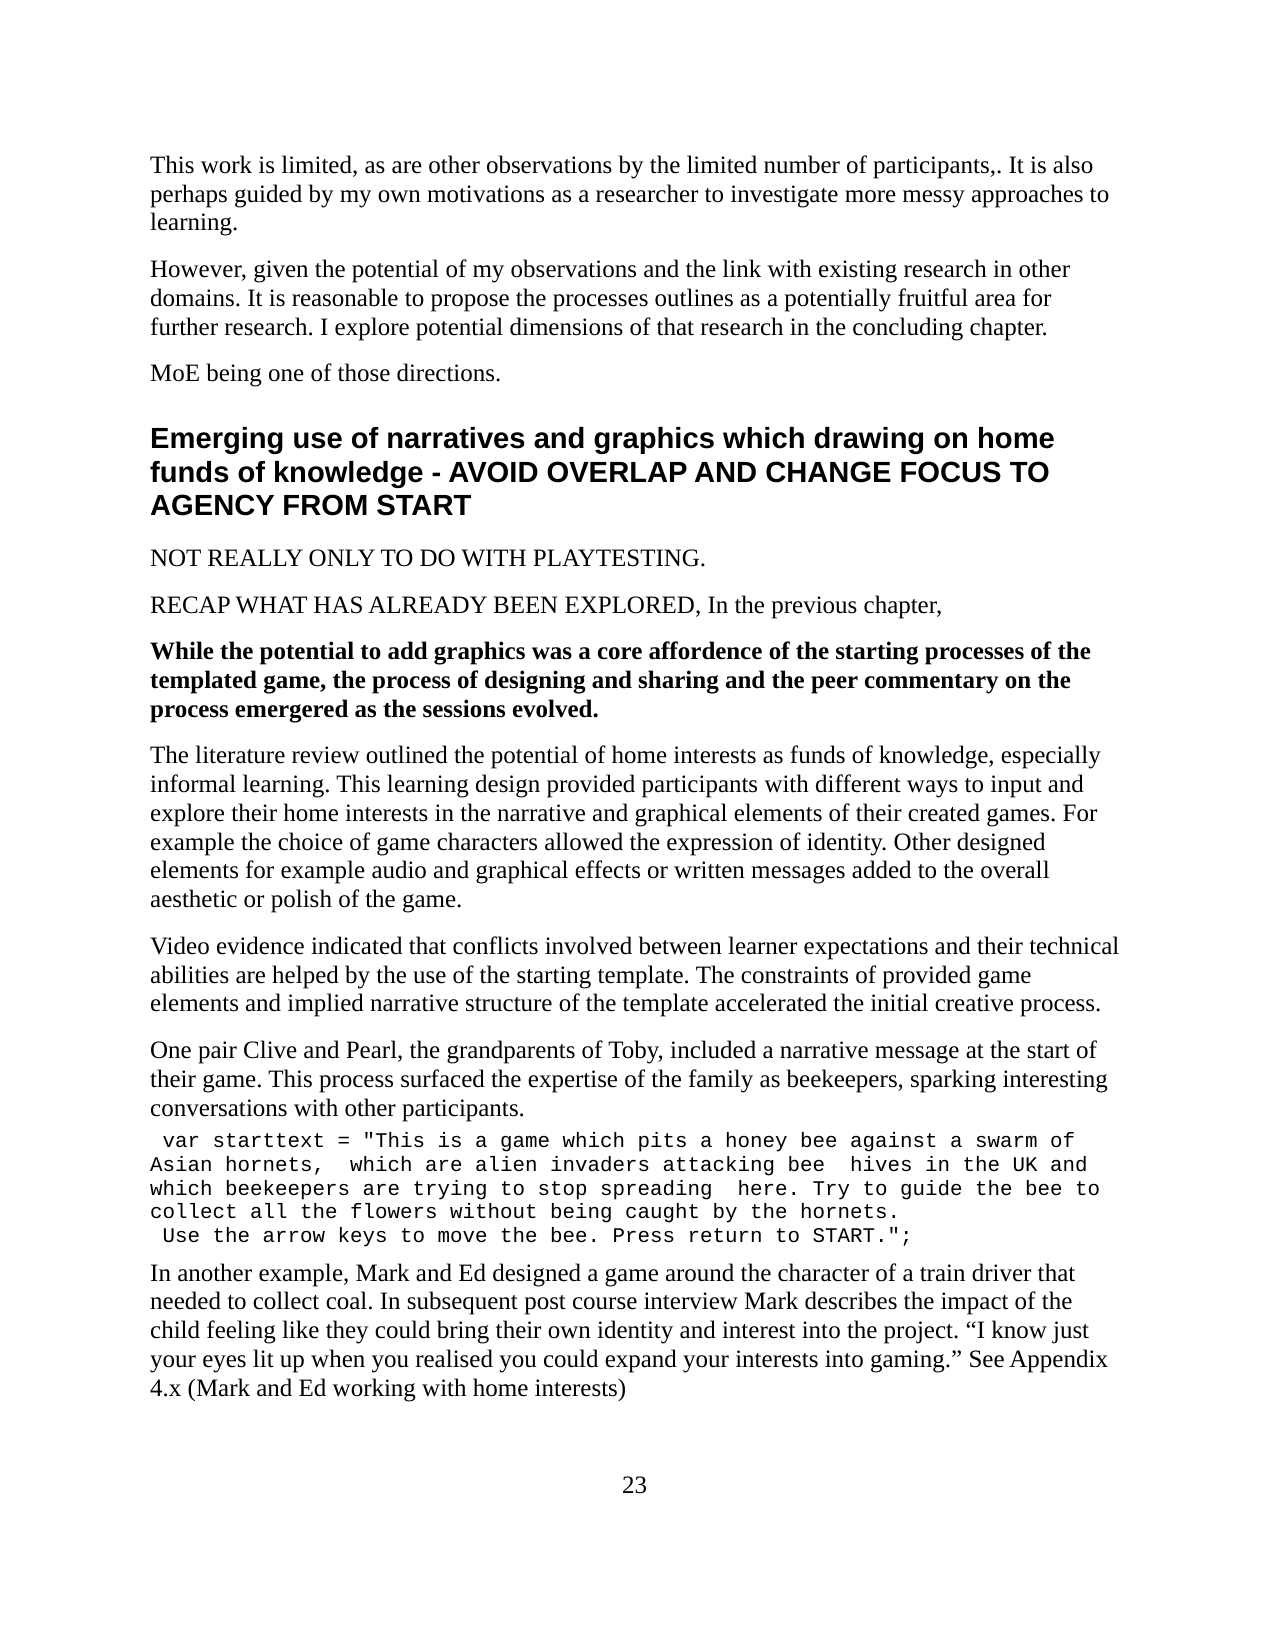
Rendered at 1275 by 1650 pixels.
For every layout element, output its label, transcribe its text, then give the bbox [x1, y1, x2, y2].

text var starttext = "This is a game which pits a honey bee against a swarm of Asian hornets, which are alien invaders attacking bee hives in the UK and which beekeepers are trying to stop spreading here. Try to guide the bee to collect all the flowers without being caught by the hornets. [150, 1130, 1125, 1225]
text This work is limited, as are other observations by the limited number of participants,. It is also perhaps guided by my own motivations as a researcher to investigate more messy approaches to learning. [150, 150, 1125, 236]
text In another example, Mark and Ed designed a game around the character of a train driver that needed to collect coal. In subsequent post course interview Mark describes the impact of the child feeling like they could bring their own identity and interest into the project. “I know just your eyes lit up when you realised you could expand your interests into gaming.” See Appendix 4.x (Mark and Ed working with home interests) [150, 1258, 1125, 1401]
text MoE being one of those directions. [150, 358, 1125, 387]
text RECAP WHAT HAS ALREADY BEEN EXPLORED, In the previous chapter, [150, 590, 1125, 618]
text While the potential to add graphics was a core affordence of the starting processes of the templated game, the process of designing and sharing and the peer commentary on the process emergered as the sessions evolved. [150, 636, 1125, 723]
text One pair Clive and Pearl, the grandparents of Toby, included a narrative message at the start of their game. This process surfaced the expertise of the family as beekeepers, sparking interesting conversations with other participants. [150, 1035, 1125, 1121]
text Use the arrow keys to move the bee. Press return to START."; [150, 1225, 1125, 1249]
text Video evidence indicated that conflicts involved between learner expectations and their technical abilities are helped by the use of the starting template. The constraints of provided game elements and implied narrative structure of the template accelerated the initial creative process. [150, 931, 1125, 1017]
text The literature review outlined the potential of home interests as funds of knowledge, especially informal learning. This learning design provided participants with different ways to input and explore their home interests in the narrative and graphical elements of their created games. For example the choice of game characters allowed the expression of identity. Other designed elements for example audio and graphical effects or written messages added to the overall aesthetic or polish of the game. [150, 741, 1125, 913]
subtitle Emerging use of narratives and graphics which drawing on home funds of knowledge - AVOID OVERLAP AND CHANGE FOCUS TO AGENCY FROM START [150, 421, 1125, 522]
text NOT REALLY ONLY TO DO WITH PLAYTESTING. [150, 543, 1125, 572]
text However, given the potential of my observations and the link with existing research in other domains. It is reasonable to propose the processes outlines as a potentially fruitful area for further research. I explore potential dimensions of that research in the concluding chapter. [150, 254, 1125, 340]
